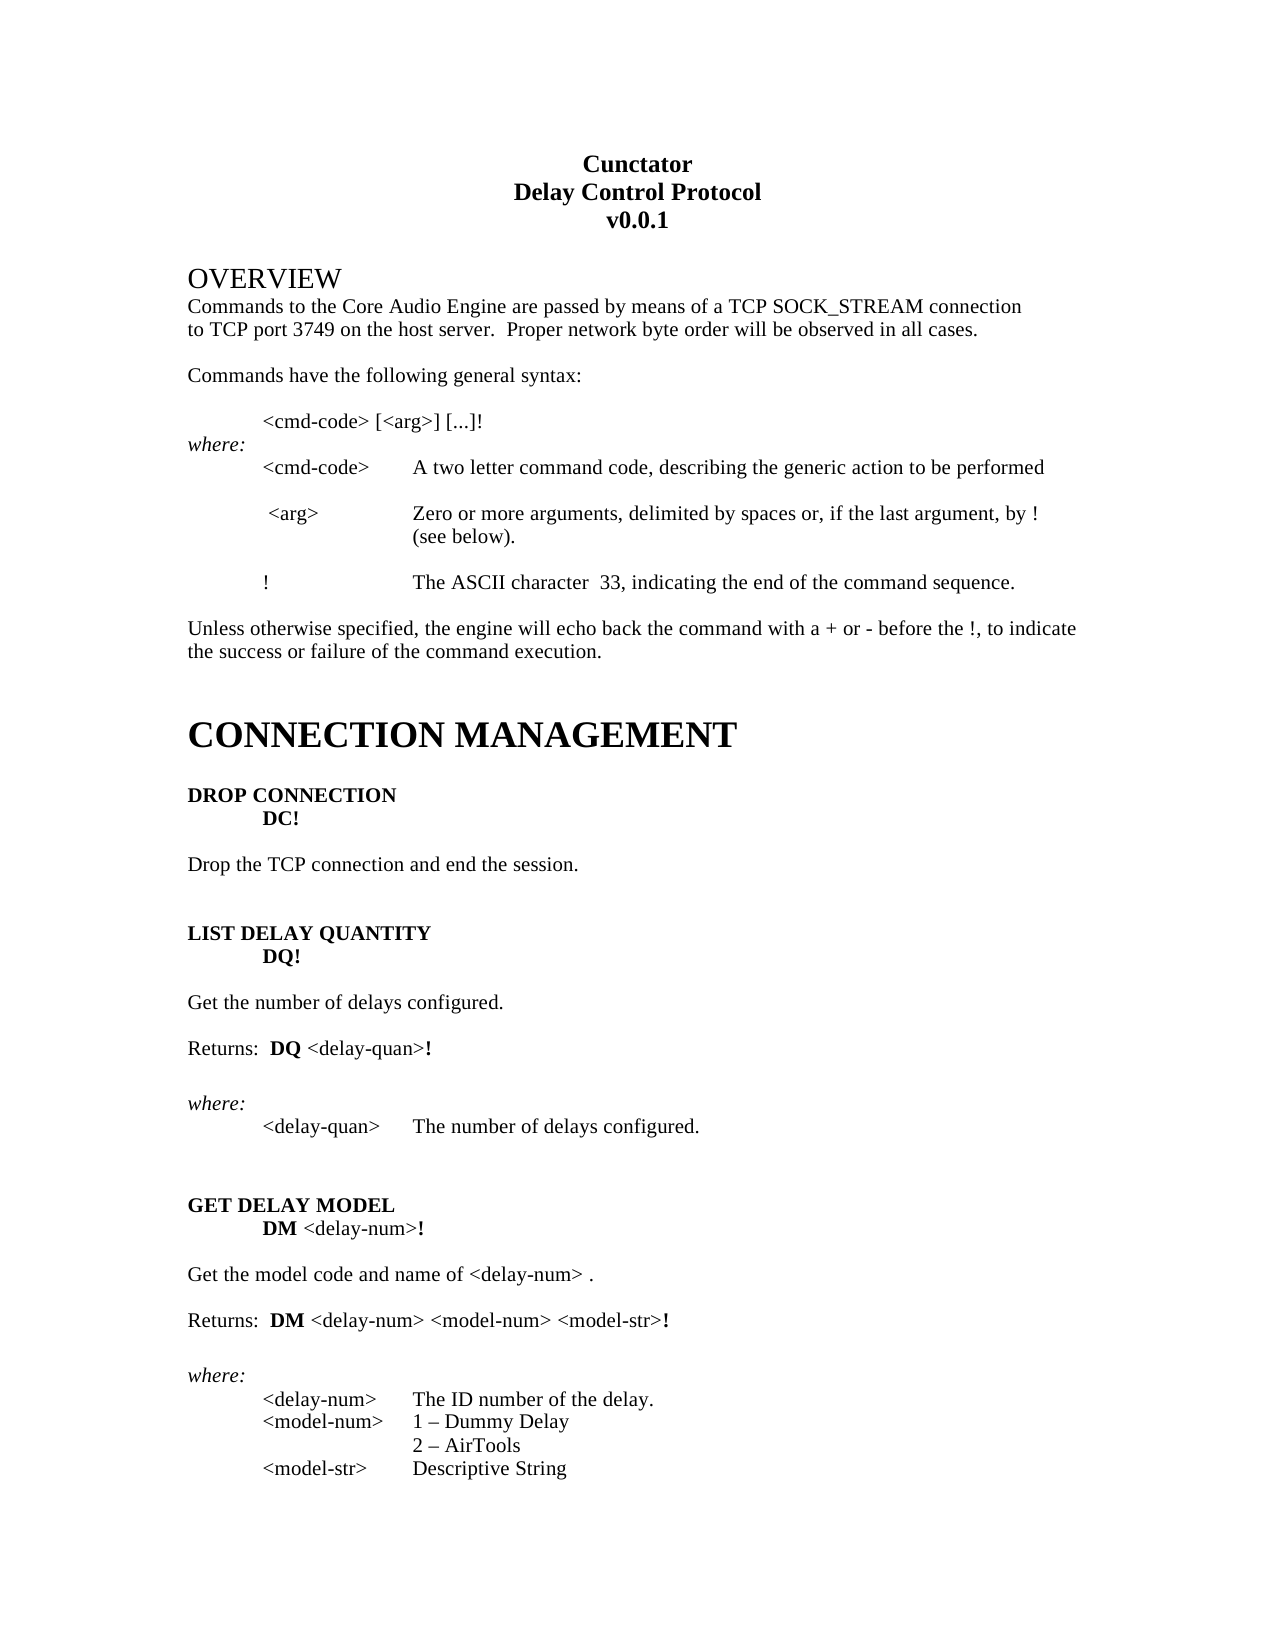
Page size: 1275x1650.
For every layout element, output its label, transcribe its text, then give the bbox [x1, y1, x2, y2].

text Drop the TCP connection and end the session. [187, 852, 1087, 876]
text ! The ASCII character 33, indicating the end of the command sequence. [187, 571, 1087, 594]
text <delay-num> The ID number of the delay. [187, 1387, 1087, 1410]
text where: [187, 1364, 1087, 1387]
text DM <delay-num>! [187, 1217, 1087, 1240]
text to TCP port 3749 on the host server. Proper network byte order will be observed in all cases. [187, 318, 1087, 341]
text Get the number of delays configured. [187, 991, 1087, 1014]
text <cmd-code> [<arg>] [...]! [187, 410, 1087, 433]
text <model-num> 1 – Dummy Delay [187, 1410, 1087, 1433]
text (see below). [187, 525, 1087, 548]
text DC! [187, 806, 1087, 829]
text 2 – AirTools [187, 1433, 1087, 1456]
text Returns: DM <delay-num> <model-num> <model-str>! [187, 1309, 1087, 1332]
text DQ! [187, 944, 1087, 968]
text Returns: DQ <delay-quan>! [187, 1037, 1087, 1060]
text DROP CONNECTION [187, 783, 1087, 806]
text where: [187, 433, 1087, 456]
text <model-str> Descriptive String [187, 1456, 1087, 1479]
text v0.0.1 [187, 206, 1087, 234]
text Commands have the following general syntax: [187, 364, 1087, 387]
text CONNECTION MANAGEMENT [187, 714, 1087, 755]
text LIST DELAY QUANTITY [187, 922, 1087, 944]
text Get the model code and name of <delay-num> . [187, 1263, 1087, 1286]
text <cmd-code> A two letter command code, describing the generic action to be performed [187, 456, 1087, 479]
text <arg> Zero or more arguments, delimited by spaces or, if the last argument, by ! [187, 502, 1087, 525]
text Cunctator [187, 150, 1087, 178]
text <delay-quan> The number of delays configured. [187, 1115, 1087, 1138]
text OVERVIEW [187, 262, 1087, 294]
text where: [187, 1092, 1087, 1115]
text Unless otherwise specified, the engine will echo back the command with a + or - before the !, to indicate the success or failure of the command execution. [187, 617, 1087, 663]
text GET DELAY MODEL [187, 1194, 1087, 1217]
text Commands to the Core Audio Engine are passed by means of a TCP SOCK_STREAM connection [187, 294, 1087, 318]
text Delay Control Protocol [187, 178, 1087, 206]
